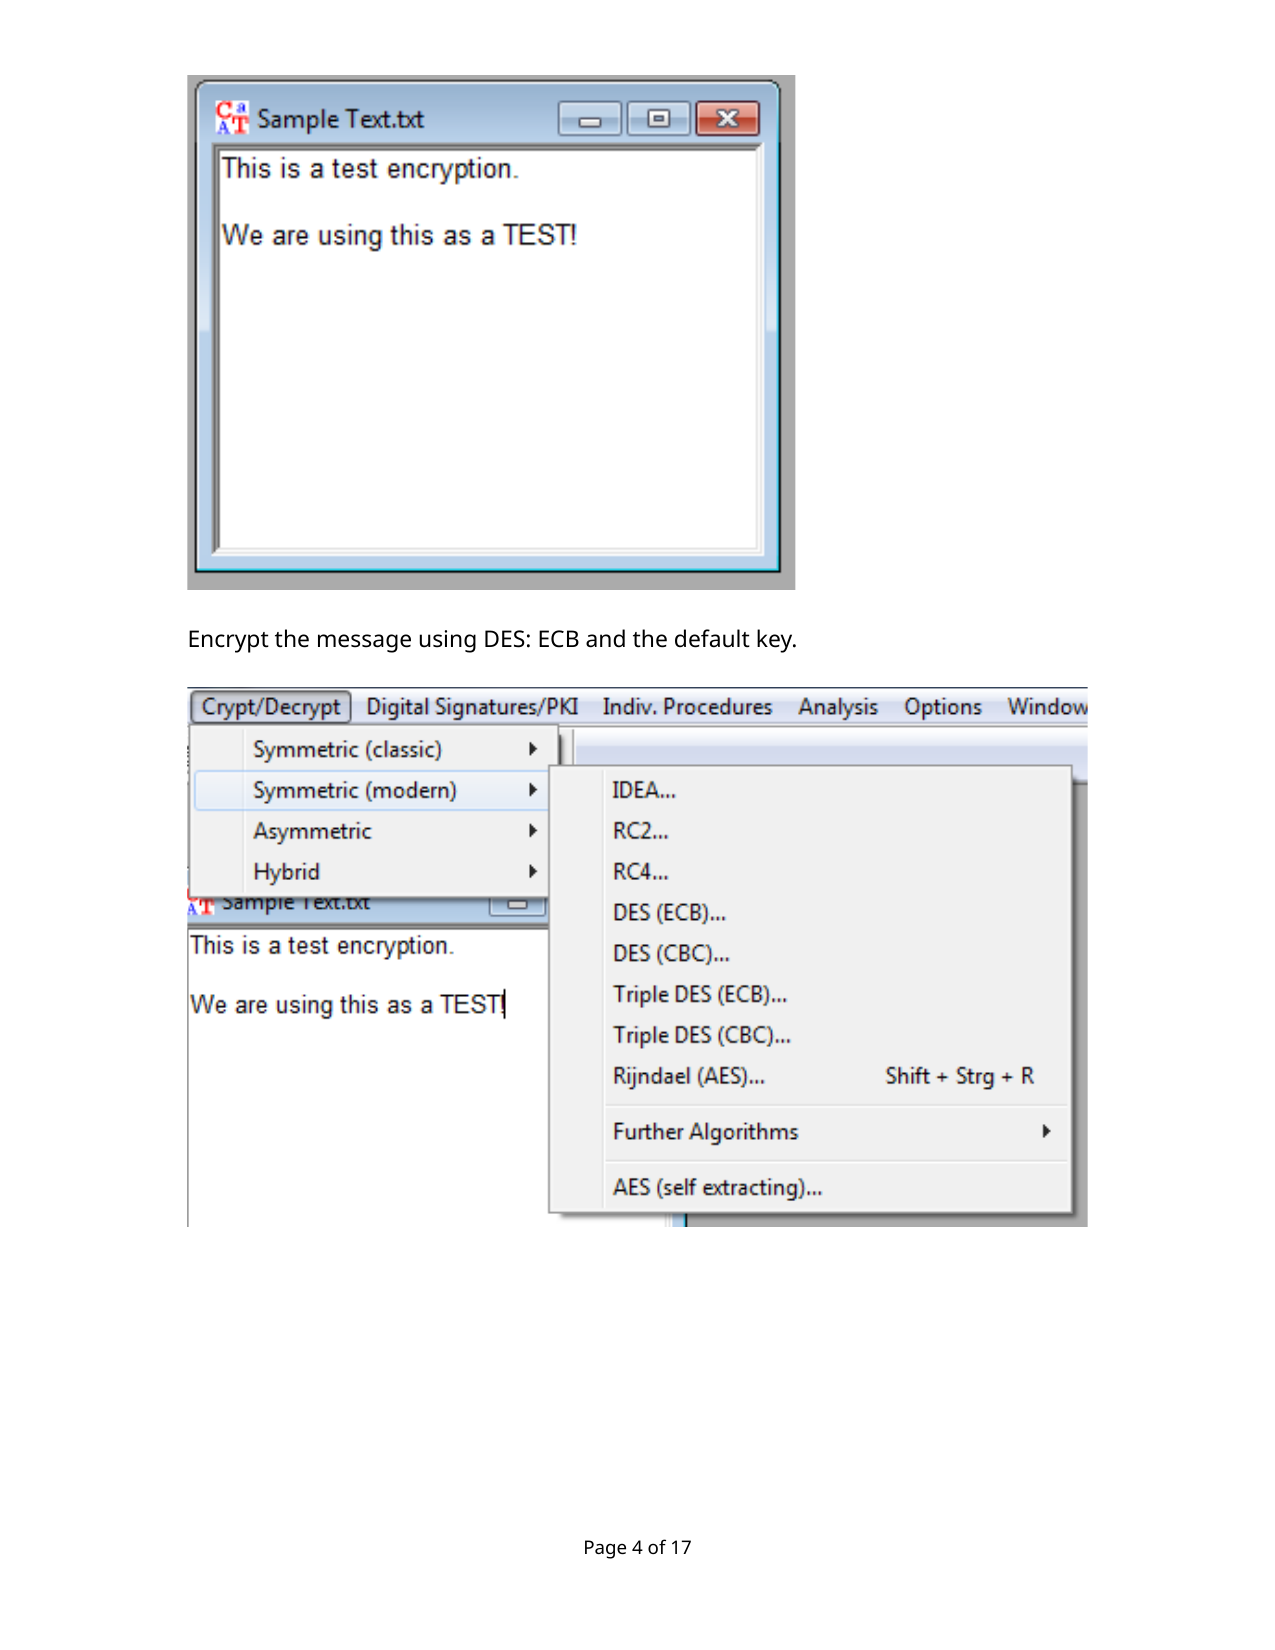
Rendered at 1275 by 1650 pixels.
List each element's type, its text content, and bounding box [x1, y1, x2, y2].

text Encrypt the message using DES: ECB and the default key. [187, 623, 1087, 654]
picture [187, 687, 1088, 1227]
picture [187, 75, 796, 590]
